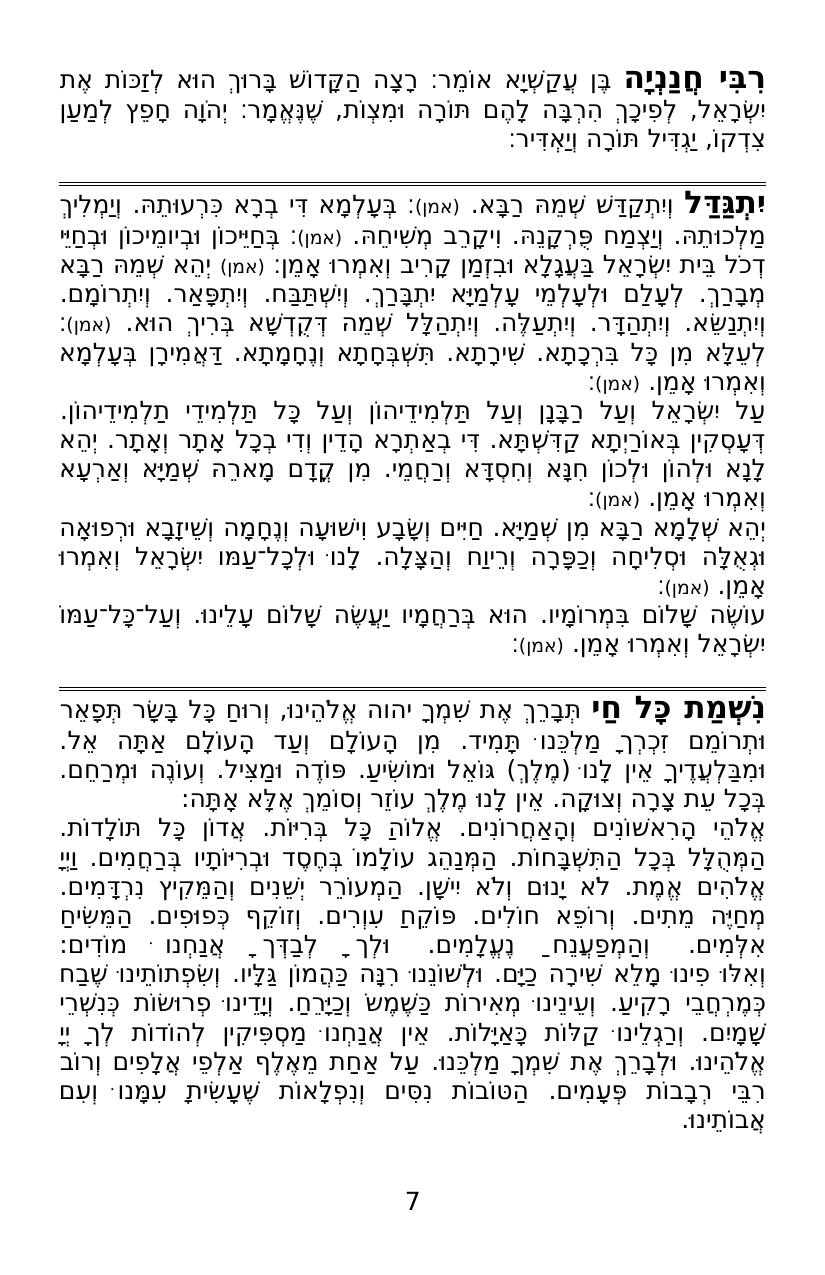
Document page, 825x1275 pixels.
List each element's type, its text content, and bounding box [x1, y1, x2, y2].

text אֱלֹהֵי הָרִאשׁוֹנִים וְהָאַחֲרוֹנִים. אֱלוֹהַּ כָּל בְּרִיּוֹת. אֲדוֹן כָּל תּוֹלָדוֹת. הַמְּהֻלָּל בְּכָל הַתִּשְׁבָּחוֹת. הַמְּנַהֵג עוֹלָמוֹ בְּחֶסֶד וּבְרִיּוֹתָיו בְּרַחֲמִים. וַיְיָ אֱלֹהִים אֱמֶת. לֹא יָנוּם וְלֹא יִישָׁן. הַמְעוֹרֵר יְשֵׁנִים וְהַמֵּקִיץ נִרְדָּמִים. מְחַיֶּה מֵתִים. וְרוֹפֵא חוֹלִים. פּוֹקֵחַ עִוְרִים. וְזוֹקֵף כְּפוּפִים. הַמֵּשִׂיחַ אִלְּמִים. וְהַמְפַעֲנֵחַ נֶעֱלָמִים. וּלְךָ לְבַדְּךָ אֲנַחְנוּ מוֹדִים: וְאִלּוּ פִינוּ מָלֵא שִׁירָה כַיָּם. וּלְשׁוֹנֵנוּ רִנָּה כַּהֲמוֹן גַּלָּיו. וְשִׂפְתוֹתֵינוּ שֶׁבַח כְּמֶרְחֲבֵי רָקִיעַ. וְעֵינֵינוּ מְאִירוֹת כַּשֶׁמֶשׂ וְכַיָּרֵחַ. וְיָדֵינוּ פְרוּשׂוֹת כְּנִשְׁרֵי שָׁמָיִם. וְרַגְלֵינוּ קַלּוֹת כָּאַיָּלוֹת. אֵין אֲנַחְנוּ מַסְפִּיקִין לְהוֹדוֹת לְךָ יְיָ אֱלֹהֵינוּ. וּלְבָרֵךְ אֶת שִׁמְךָ מַלְכֵּנוּ. עַל אַחַת מֵאֶלֶף אַלְפֵי אֲלָפִים וְרוֹב רִבֵּי רְבָבוֹת פְּעָמִים. הַטּוֹבוֹת נִסִּים וְנִפְלָאוֹת שֶׁעָשִׂיתָ עִמָּנוּ וְעִם אֲבוֹתֵינוּ. [59, 813, 766, 1134]
text עוֹשֶׂה שָׁלוֹם בִּמְרוֹמָיו. הוּא בְּרַחֲמָיו יַעֲשֶׂה שָׁלוֹם עָלֵינוּ. וְעַל־כָּל־עַמּוֹ יִשְׂרָאֵל וְאִמְרוּ אָמֵן. (אמן)׃ [59, 600, 766, 659]
text נִשְׁמַת כָּל חַי תְּבָרֵךְ אֶת שִׁמְךָ יהוה אֱלֹהֵינוּ, וְרוּחַ כָּל בָּשָׂר תְּפָאֵר וּתְרוֹמֵם זִכְרְךָ מַלְכֵּנוּ תָּמִיד. מִן הָעוֹלָם וְעַד הָעוֹלָם אַתָּה אֵל. וּמִבַּלְעֲדֶיךָ אֵין לָנוּ (מֶלֶךְ) גּוֹאֵל וּמוֹשִׂיעַ. פּוֹדֶה וּמַצִּיל. וְעוֹנֶה וּמְרַחֵם. בְּכָל עֵת צָרָה וְצוּקָה. אֵין לָנוּ מֶלֶךְ עוֹזֵר וְסוֹמֵךְ אֶלָּא אָתָּה: [59, 691, 766, 813]
text יְהֵא שְׁלָמָא רַבָּא מִן שְׁמַיָּא. חַיִּים וְשָׂבָע וִישׁוּעָה וְנֶחָמָה וְשֵׁיזָבָא וּרְפוּאָה וּגְאֻלָּה וּסְלִיחָה וְכַפָּרָה וְרֵיוַח וְהַצָּלָה. לָנוּ וּלְכָל־עַמּו יִשְׂרָאֵל וְאִמְרוּ אָמֵן. (אמן)׃ [59, 513, 766, 600]
text רִבִּי חֲנַנְיָה בֶּן עֲקַשְׁיָא אוֹמֵר׃ רָצָה הַקָּדוֹשׁ בָּרוּךְ הוּא לְזַכּוֹת אֶת יִשְׂרָאֵל, לְפִיכָךְ הִרְבָּה לָהֶם תּוֹרָה וּמִצְוֹת, שֶׁנֶּאֱמָר׃ יְהֹוָה חָפֵץ לְמַעַן צִדְקוֹ, יַגְדִּיל תּוֹרָה וְיַאְדִּיר׃ [59, 59, 766, 154]
text עַל יִשְׂרָאֵל וְעַל רַבָּנָן וְעַל תַּלְמִידֵיהוֹן וְעַל כָּל תַּלְמִידֵי תַלְמִידֵיהוֹן. דְּעָסְקִין בְּאוֹרַיְתָא קַדִּשְׁתָּא. דִּי בְאַתְרָא הָדֵין וְדִי בְכָל אָתָר וְאָתָר. יְהֵא לָנָא וּלְהוֹן וּלְכוֹן חִנָּא וְחִסְדָּא וְרַחֲמֵי. מִן קֳדָם מָארֵהּ שְׁמַיָּא וְאַרְעָא וְאִמְרוּ אָמֵן. (אמן)׃ [59, 396, 766, 513]
text יִתְגַּדַּל וְיִתְקַדַּשׁ שְׁמֵהּ רַבָּא. (אמן)׃ בְּעָלְמָא דִּי בְרָא כִּרְעוּתֵהּ. וְיַמְלִיךְ מַלְכוּתֵהּ. וְיַצְמַח פֻּרְקָנֵהּ. וִיקָרֵב מְשִׁיחֵהּ. (אמן)׃ בְּחַיֵּיכוֹן וּבְיומֵיכוֹן וּבְחַיֵּי דְכֹל בֵּית יִשְׂרָאֵל בַּעֲגָלָא וּבִזְמַן קָרִיב וְאִמְרוּ אָמֵן׃ (אמן) יְהֵא שְׁמֵהּ רַבָּא מְבָרַךְ. לְעָלַם וּלְעָלְמֵי עָלְמַיָּא יִתְבָּרַךְ. וְיִשְׁתַּבַּח. וְיִתְפָּאַר. וְיִתְרוֹמָם. וְיִתְנַשֵּׂא. וְיִתְהַדָּר. וְיִתְעַלֶּה. וְיִתְהַלָּל שְׁמֵהּ דְּקֻדְשָׁא בְּרִיךְ הוּא. (אמן)׃ לְעֵלָּא מִן כָּל בִּרְכָתָא. שִׁירָתָא. תִּשְׁבְּחָתָא וְנֶחָמָתָא. דַּאֲמִירָן בְּעָלְמָא וְאִמְרוּ אָמֵן. (אמן)׃ [59, 186, 766, 396]
